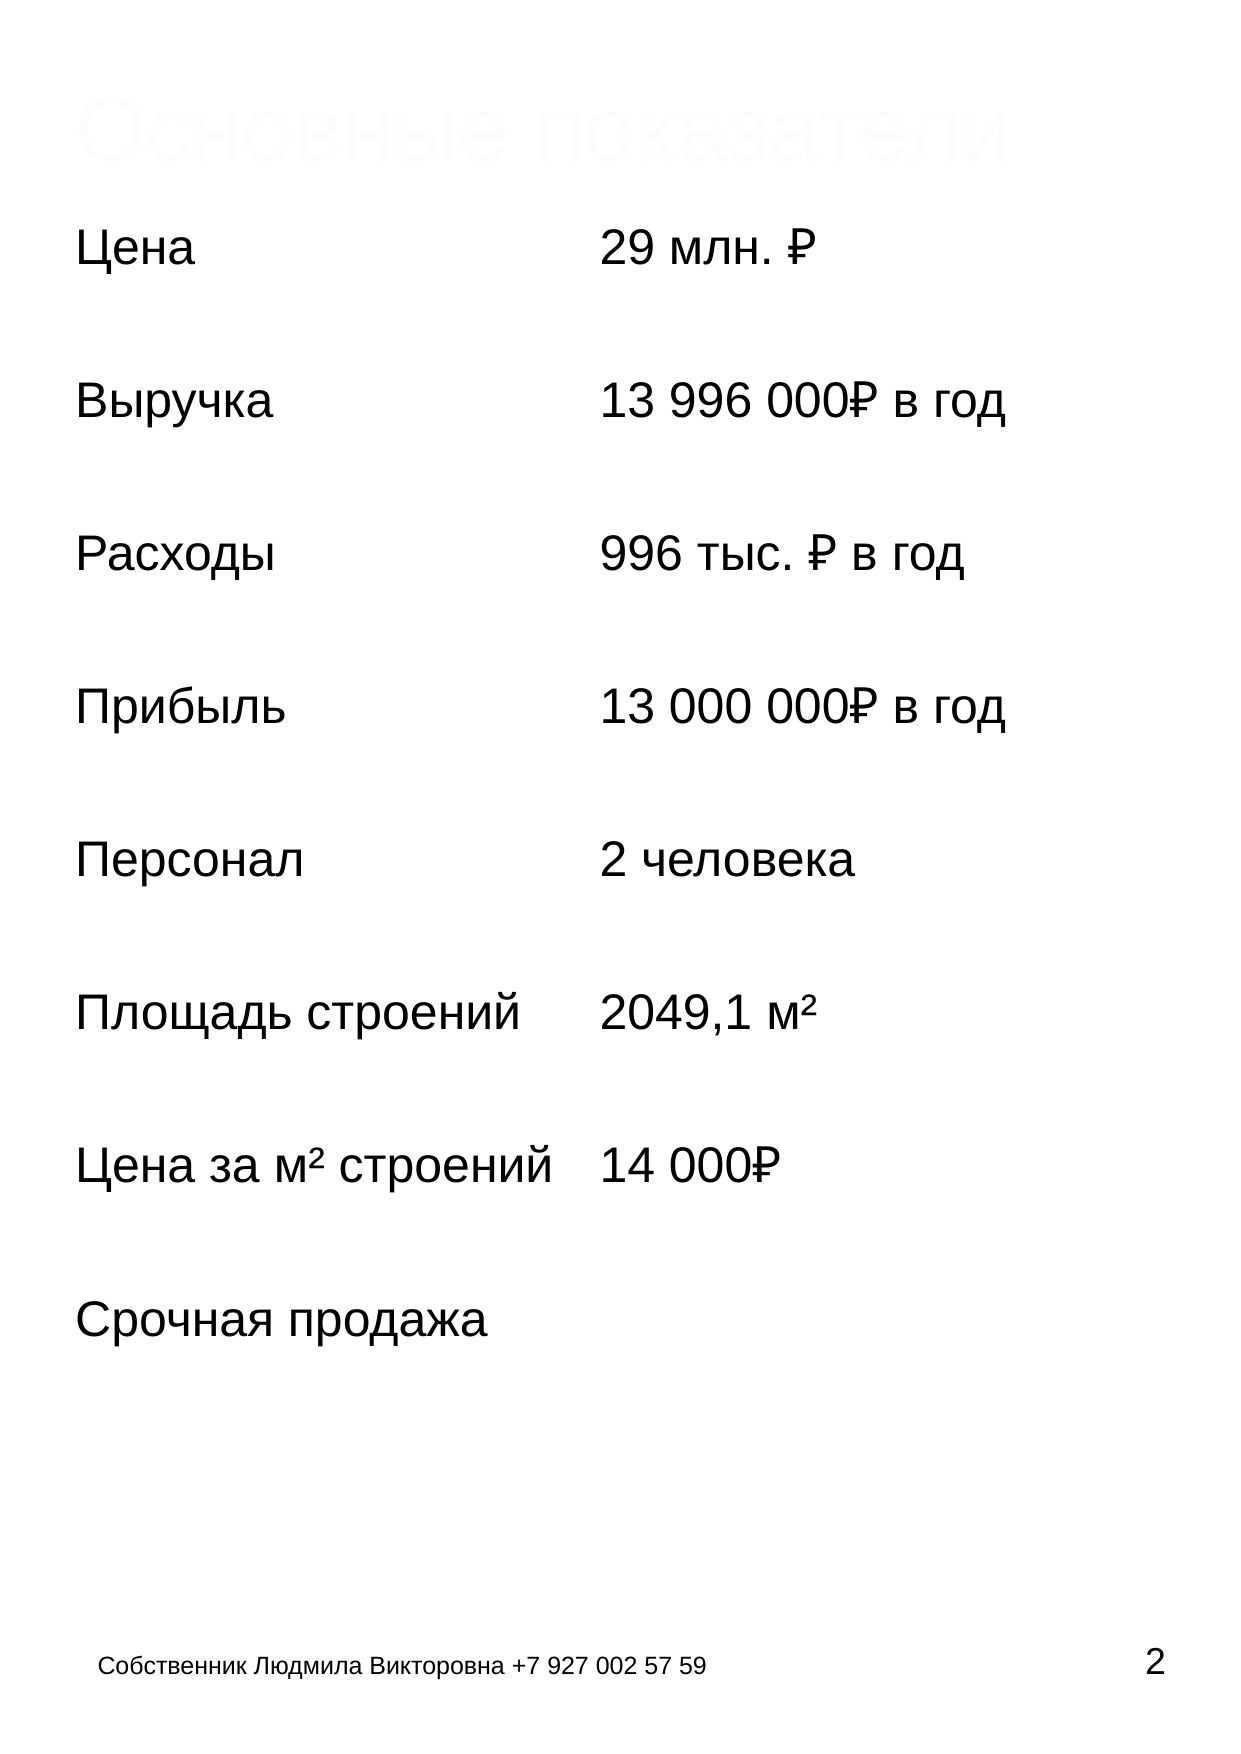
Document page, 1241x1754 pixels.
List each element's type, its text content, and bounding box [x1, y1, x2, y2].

table_cell 996 тыс. ₽ в год [599, 524, 1165, 677]
table_cell 2049,1 м² [599, 983, 1165, 1136]
table_cell 13 996 000₽ в год [599, 370, 1165, 523]
subtitle Основные показатели [75, 75, 1166, 180]
table_cell Срочная продажа [75, 1289, 1165, 1376]
table_header Цена [75, 217, 599, 370]
table_cell Площадь строений [75, 983, 599, 1136]
table_cell 14 000₽ [599, 1136, 1165, 1289]
table_cell Выручка [75, 370, 599, 523]
table_cell Расходы [75, 524, 599, 677]
table_cell 13 000 000₽ в год [599, 677, 1165, 830]
table_cell Персонал [75, 830, 599, 983]
table_cell Прибыль [75, 677, 599, 830]
table_header 29 млн. ₽ [599, 217, 1165, 370]
table_cell 2 человека [599, 830, 1165, 983]
table_cell Цена за м² строений [75, 1136, 599, 1289]
